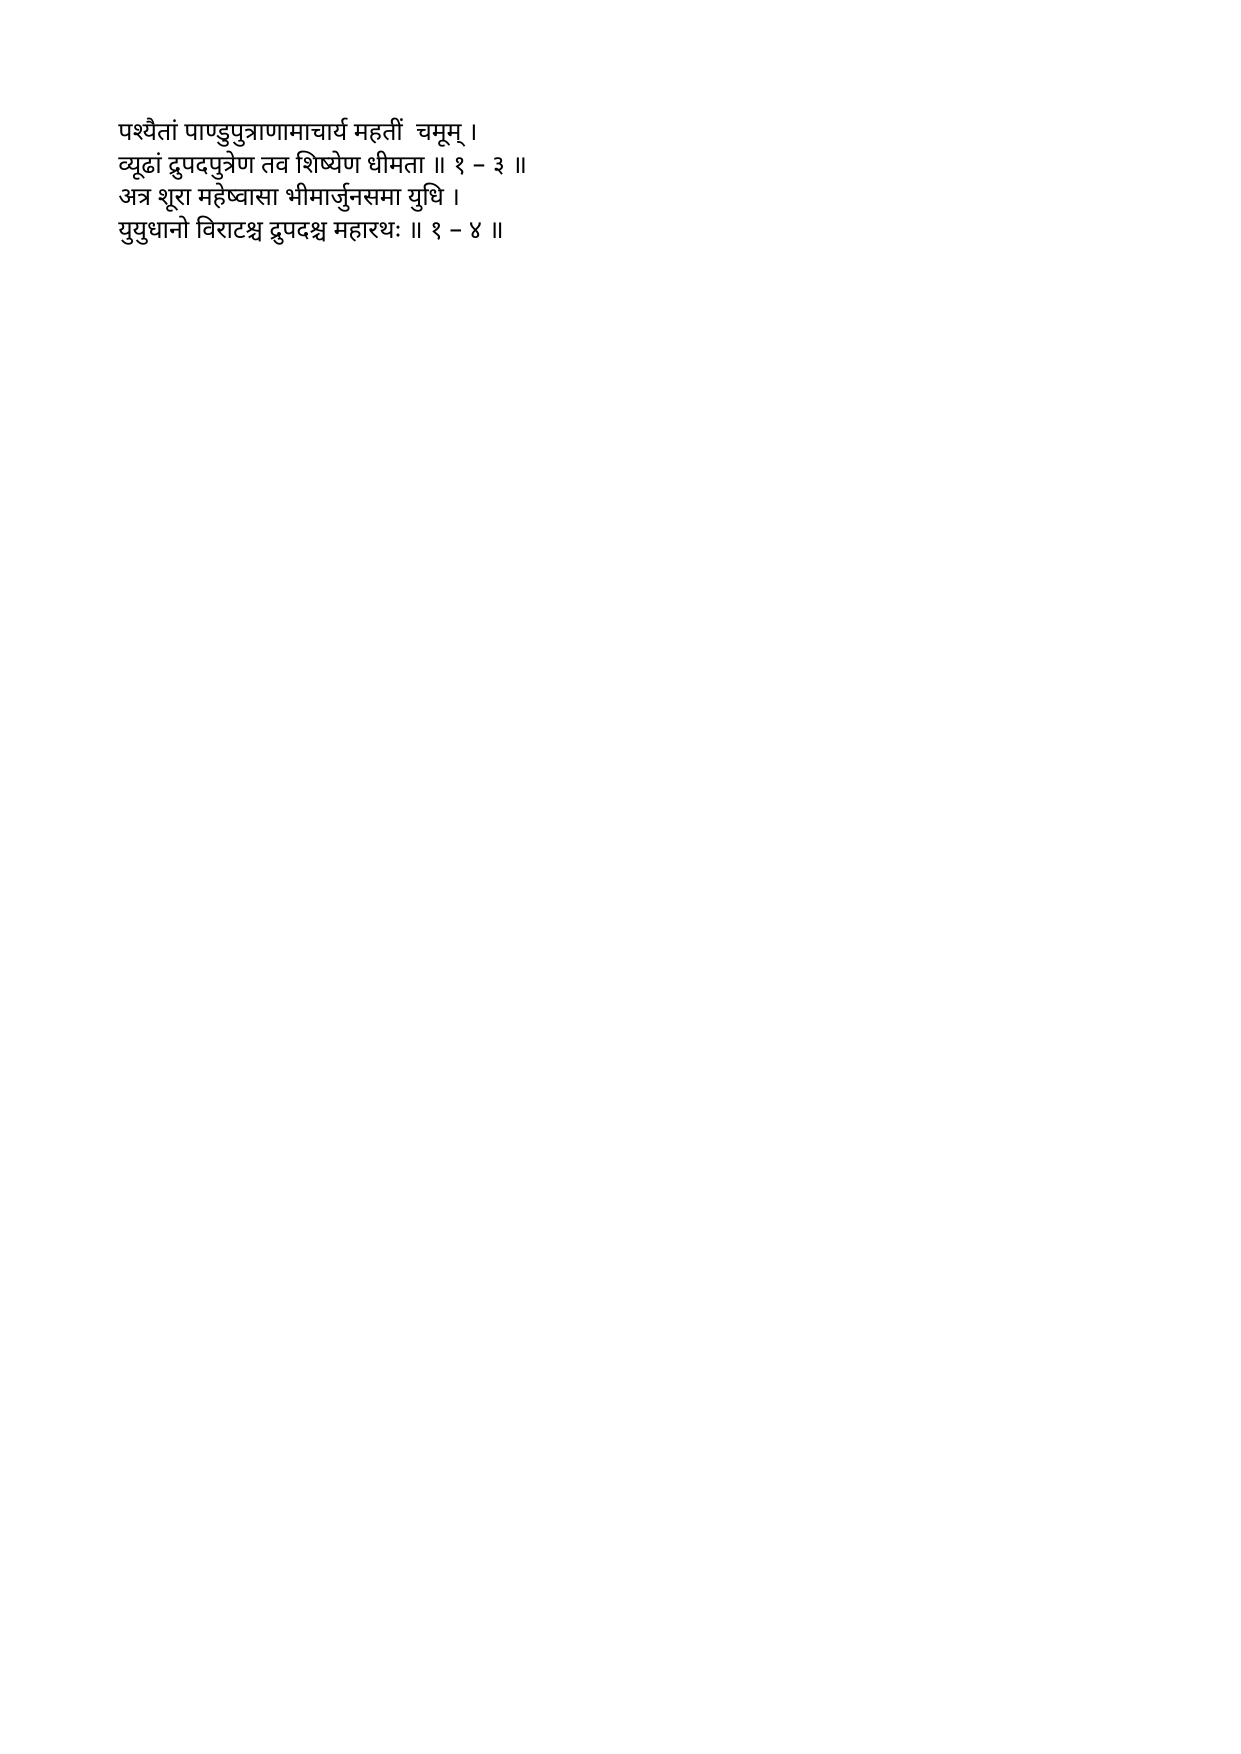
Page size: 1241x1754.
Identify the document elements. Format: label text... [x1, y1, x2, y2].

text युयुधानो विराटश्च द्रुपदश्च महारथः ॥ १ – ४ ॥ [118, 216, 1122, 248]
text व्यूढां द्रुपदपुत्रेण तव शिष्येण धीमता ॥ १ – ३ ॥ [118, 151, 1122, 183]
text पश्यैतां पाण्डुपुत्राणामाचार्य महतीं चमूम् । [118, 118, 1122, 151]
text अत्र शूरा महेष्वासा भीमार्जुनसमा युधि । [118, 183, 1122, 216]
